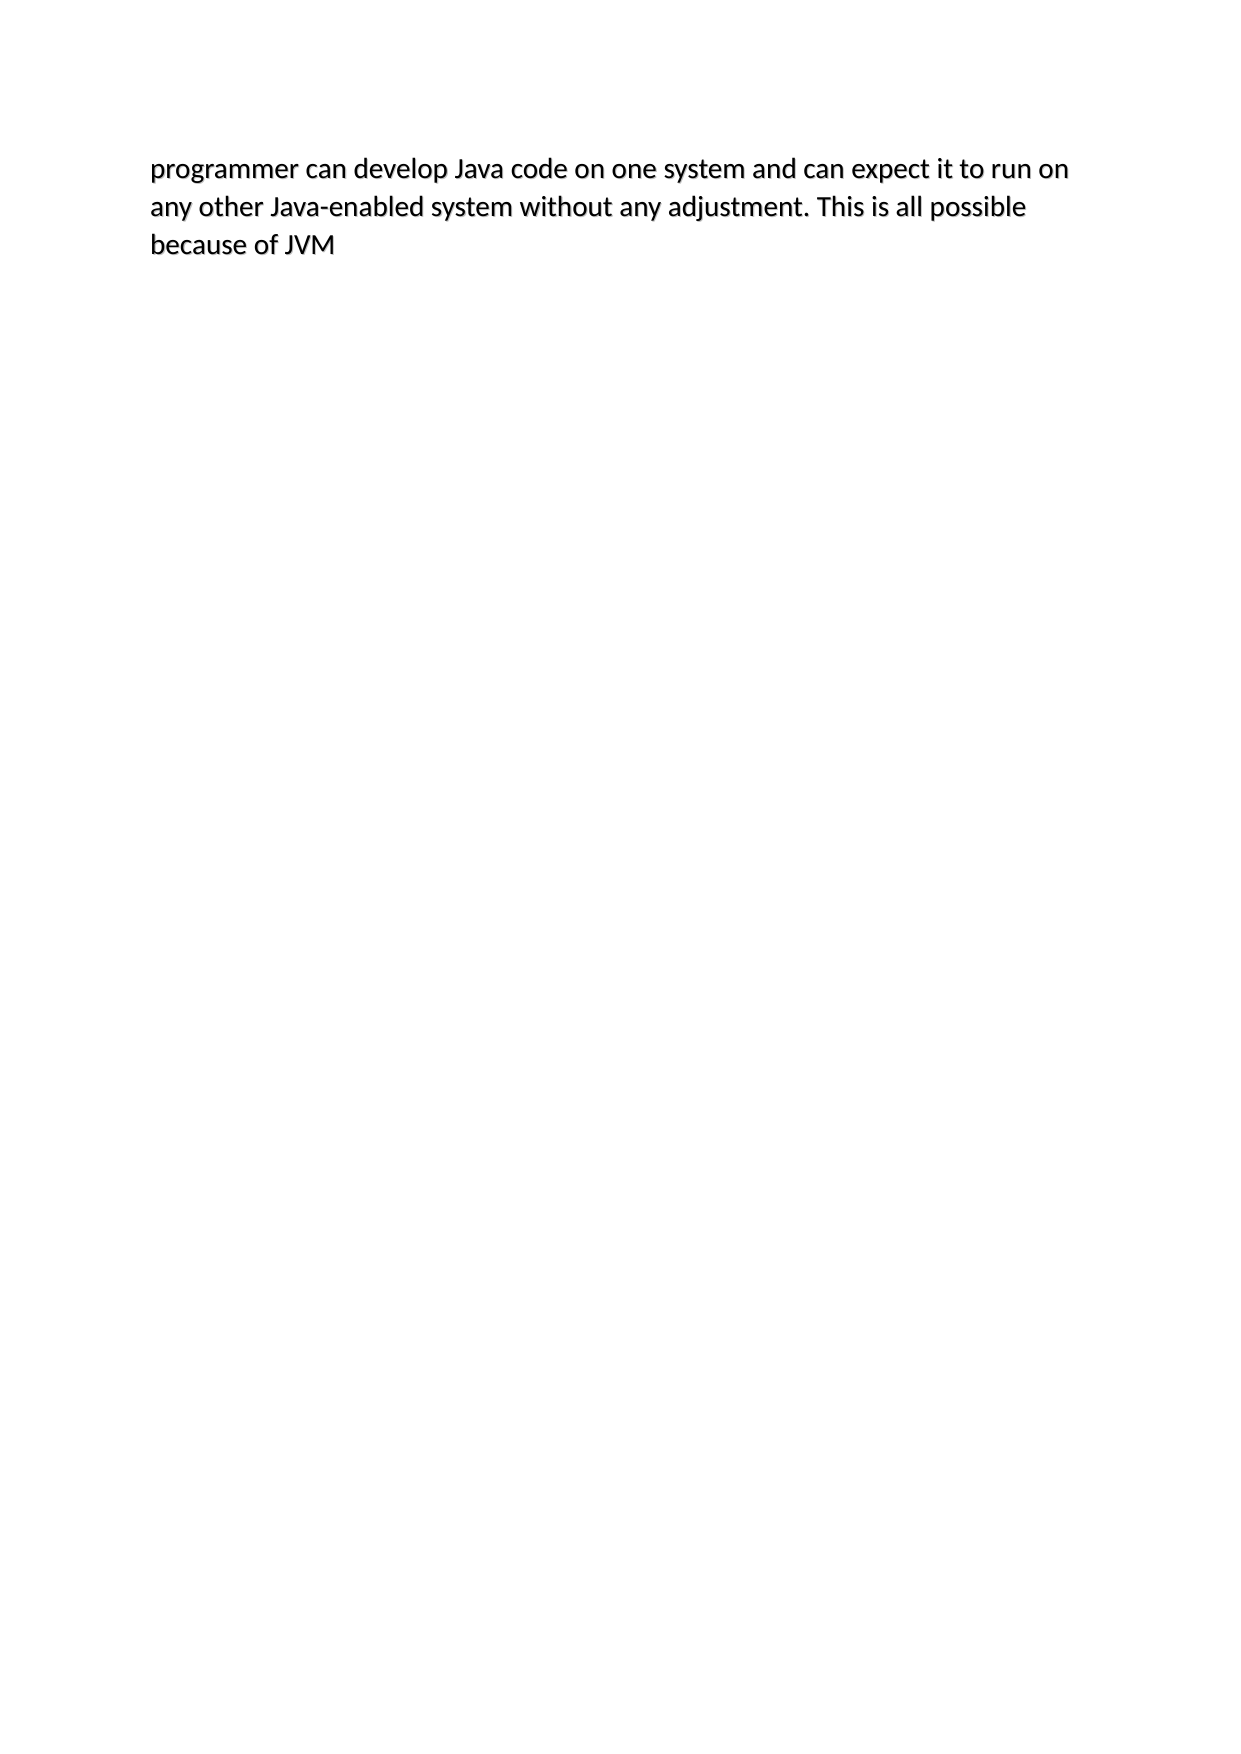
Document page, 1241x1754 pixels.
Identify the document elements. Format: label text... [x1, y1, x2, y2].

text Java applications are called WORA (Write Once Run Anywhere). This means a programmer can develop Java code on one system and can expect it to run on any other Java-enabled system without any adjustment. This is all possible because of JVM [150, 150, 1090, 262]
